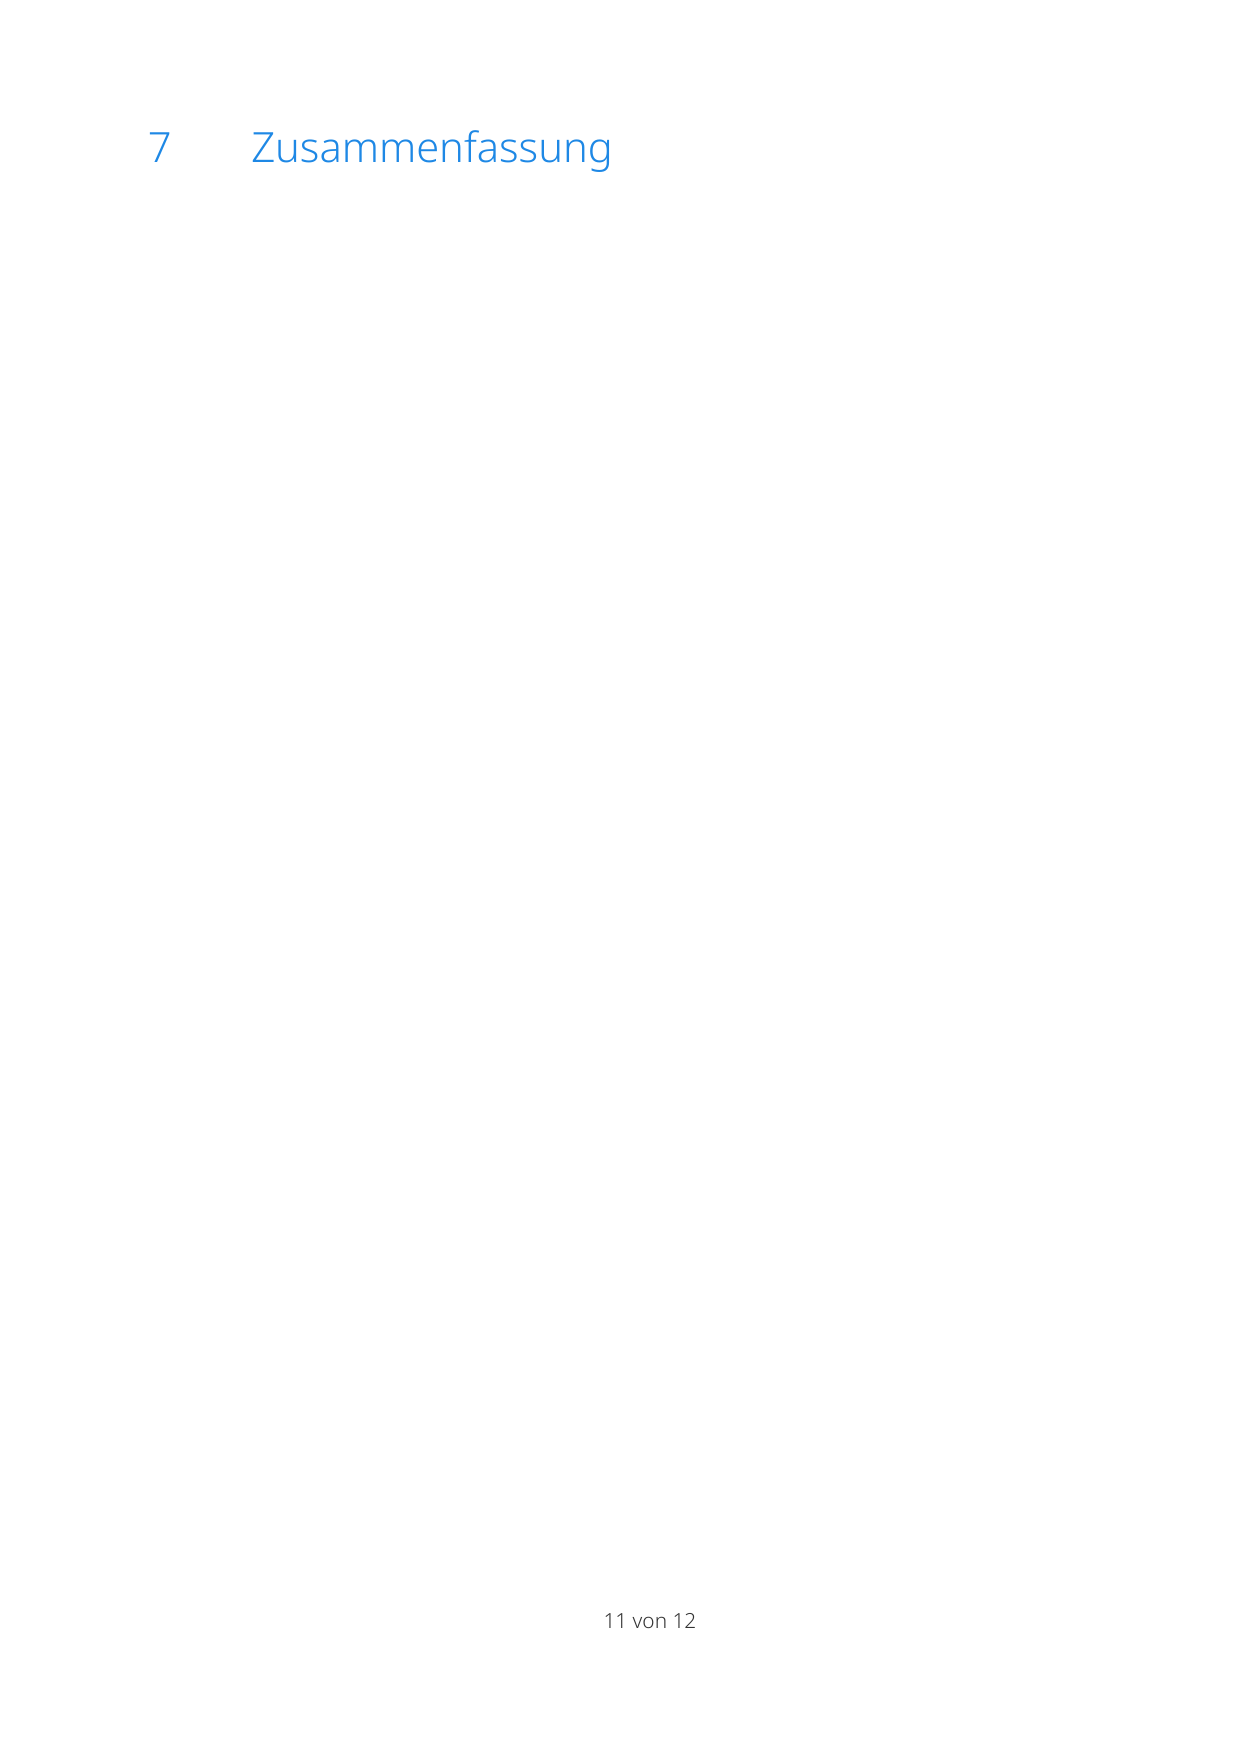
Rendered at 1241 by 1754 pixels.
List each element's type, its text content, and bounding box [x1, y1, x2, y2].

subtitle Zusammenfassung [148, 118, 1093, 175]
